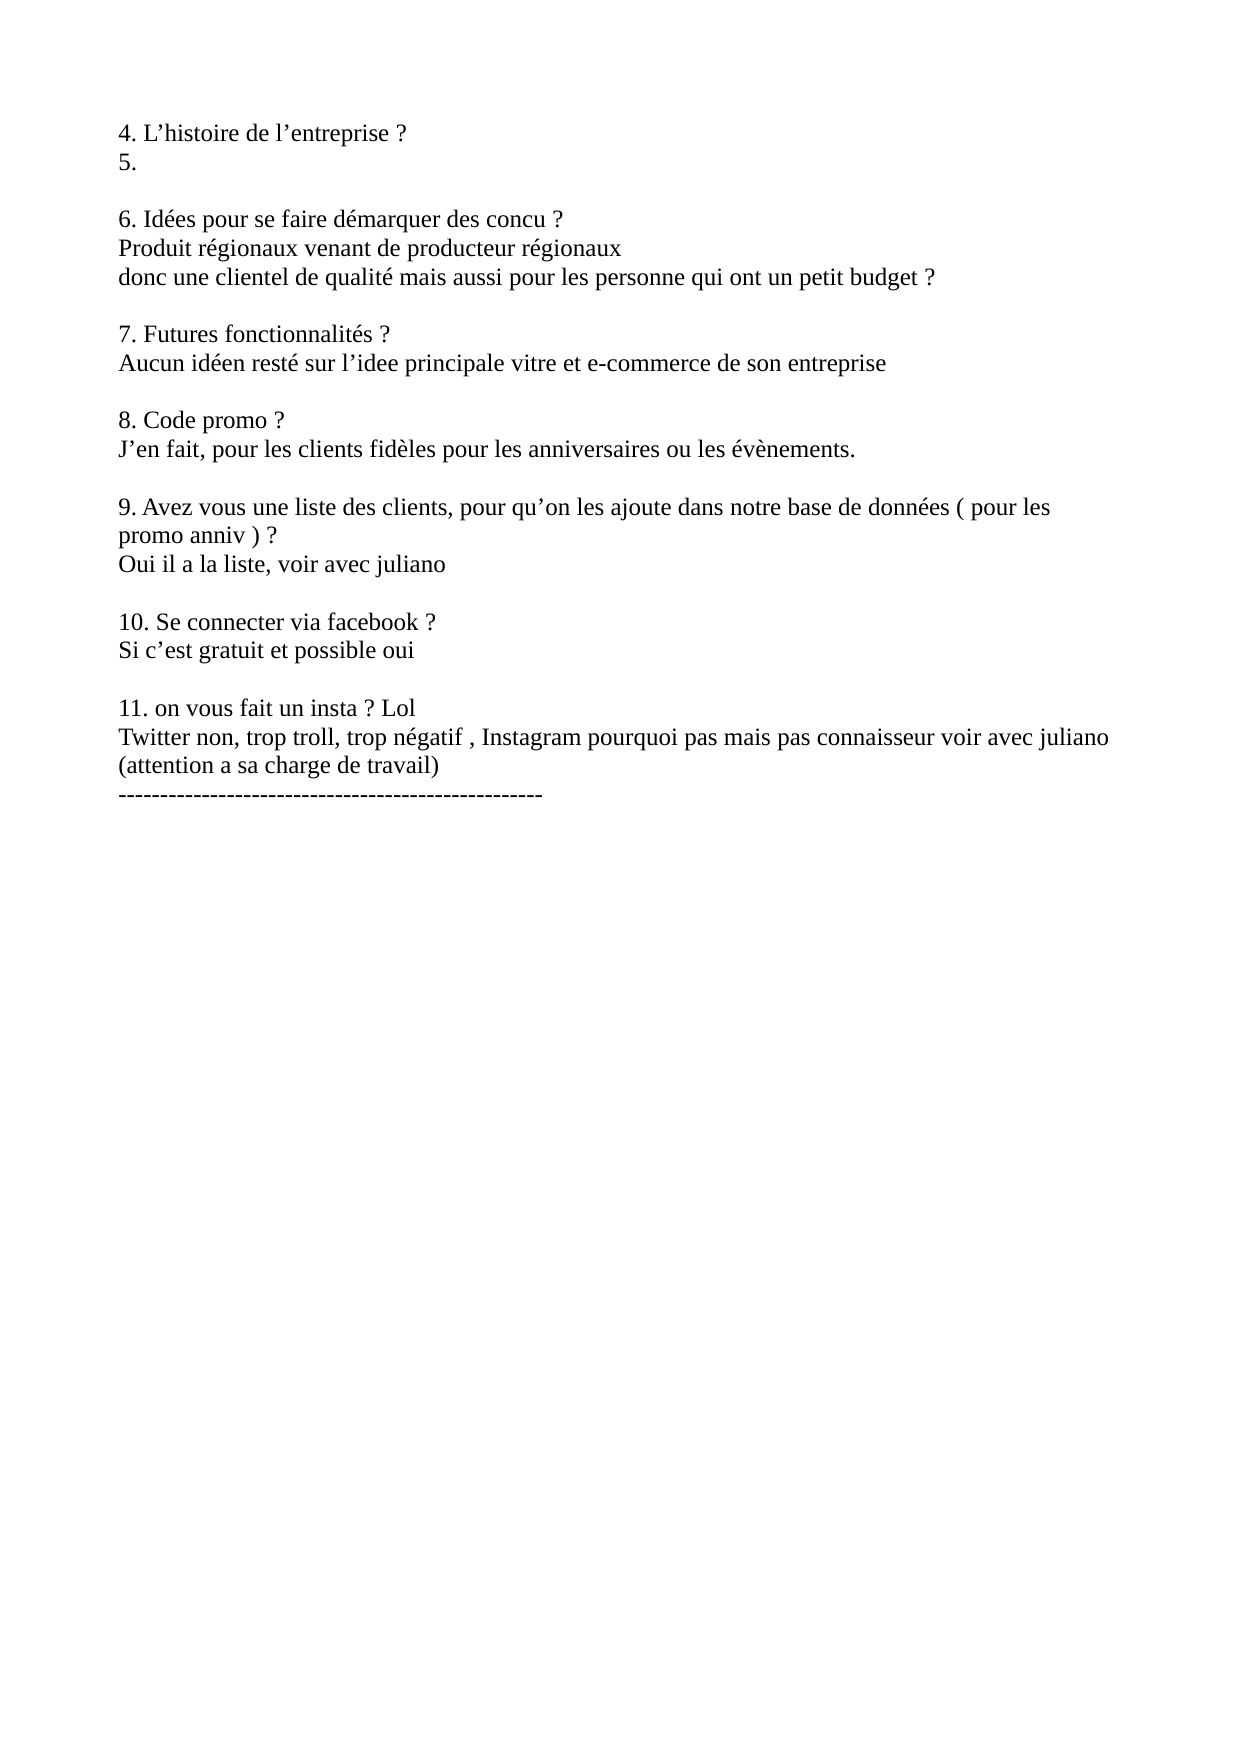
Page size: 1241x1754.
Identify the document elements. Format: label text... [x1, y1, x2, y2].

text Si c’est gratuit et possible oui [118, 636, 1122, 664]
text J’en fait, pour les clients fidèles pour les anniversaires ou les évènements. [118, 434, 1122, 463]
text 6. Idées pour se faire démarquer des concu ? [118, 204, 1122, 233]
text 11. on vous fait un insta ? Lol [118, 693, 1122, 722]
text 10. Se connecter via facebook ? [118, 607, 1122, 636]
text 8. Code promo ? [118, 406, 1122, 434]
text Produit régionaux venant de producteur régionaux [118, 233, 1122, 262]
text 9. Avez vous une liste des clients, pour qu’on les ajoute dans notre base de données ( pour les promo anniv ) ? [118, 492, 1122, 549]
text 7. Futures fonctionnalités ? [118, 319, 1122, 348]
text --------------------------------------------------- [118, 779, 1122, 808]
text donc une clientel de qualité mais aussi pour les personne qui ont un petit budget ? [118, 262, 1122, 291]
text Oui il a la liste, voir avec juliano [118, 549, 1122, 578]
text Aucun idéen resté sur l’idee principale vitre et e-commerce de son entreprise [118, 348, 1122, 377]
text Twitter non, trop troll, trop négatif , Instagram pourquoi pas mais pas connaisseur voir avec juliano (attention a sa charge de travail) [118, 722, 1122, 779]
text 5. [118, 147, 1122, 176]
text 4. L’histoire de l’entreprise ? [118, 118, 1122, 147]
